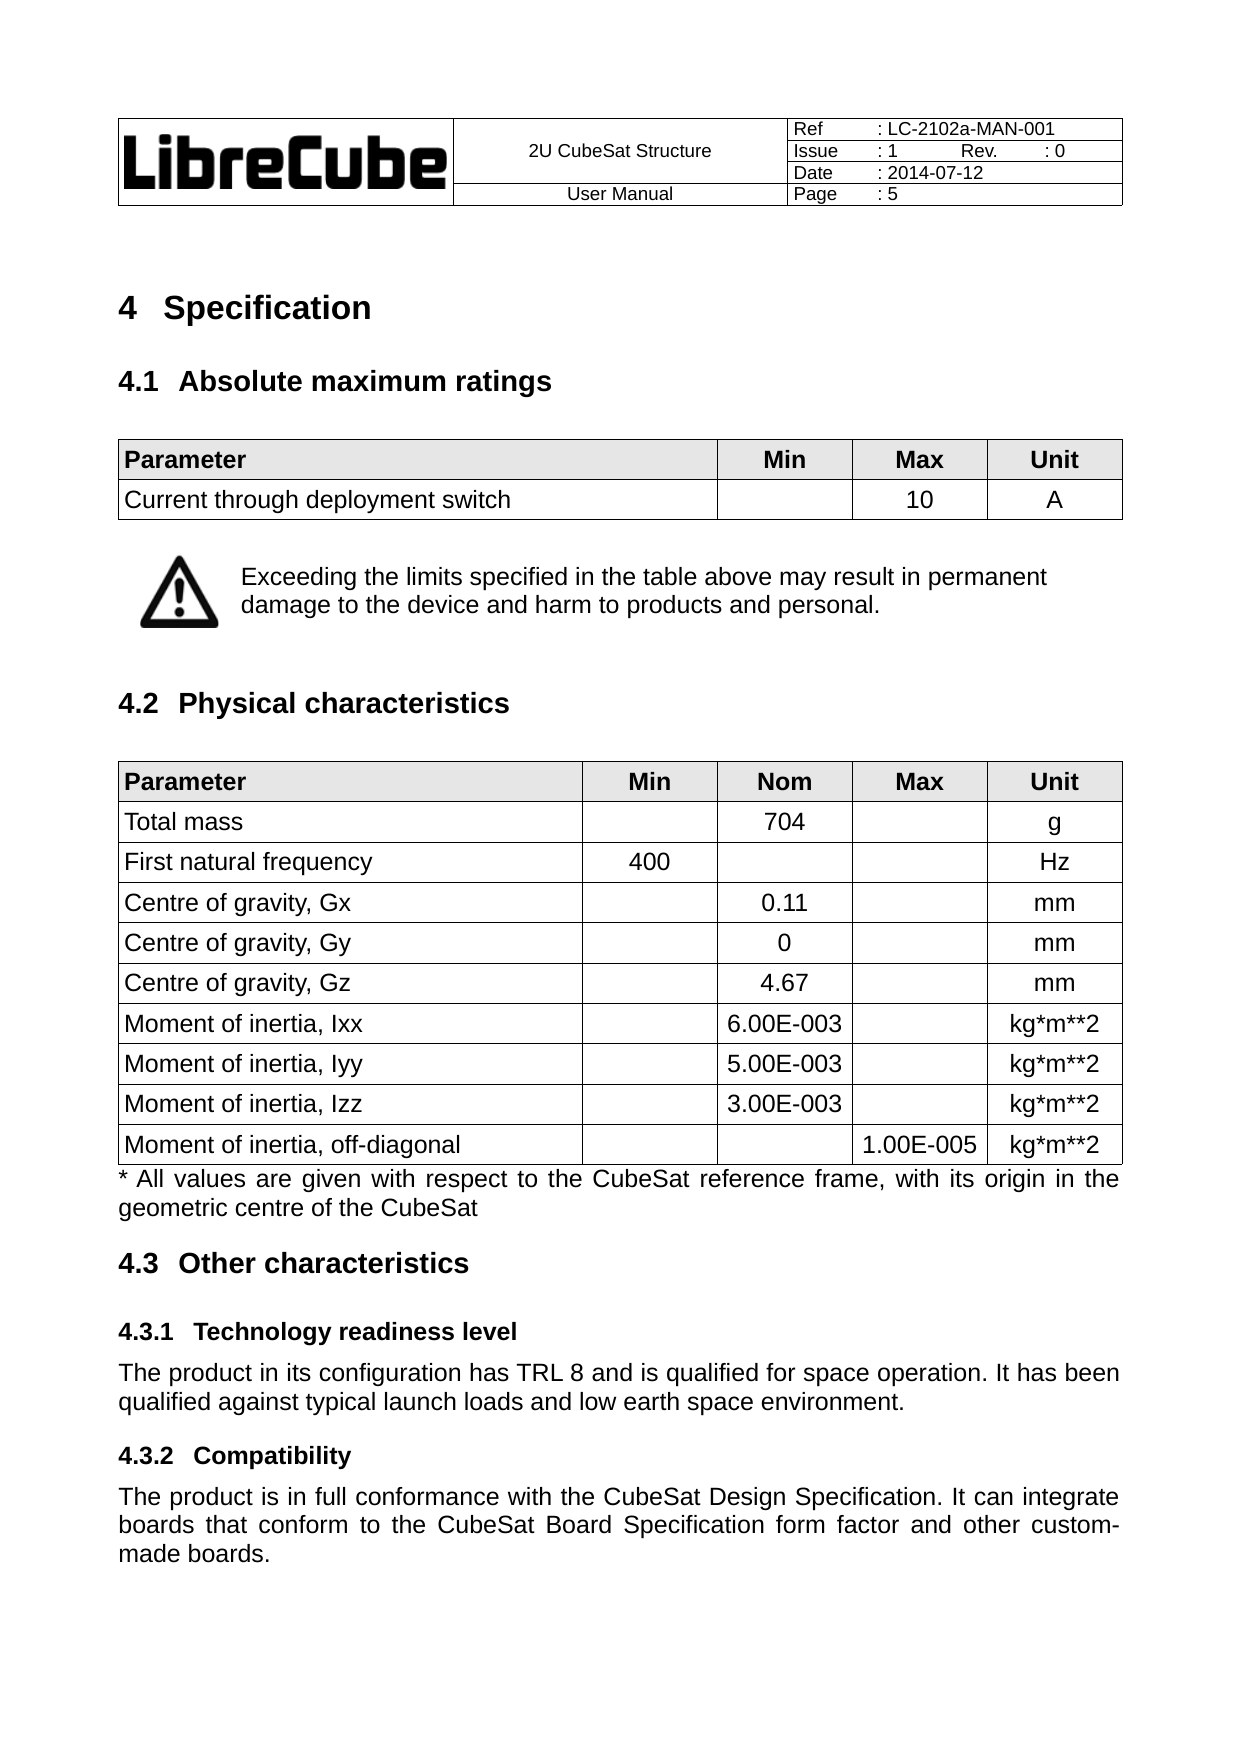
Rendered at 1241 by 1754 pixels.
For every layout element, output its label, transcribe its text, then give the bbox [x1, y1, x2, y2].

subtitle Other characteristics [118, 1246, 1122, 1280]
table_cell [853, 1085, 987, 1124]
table_cell mm [988, 883, 1122, 922]
table_cell Centre of gravity, Gx [119, 883, 582, 922]
subtitle Technology readiness level [118, 1317, 1122, 1346]
picture [124, 134, 447, 189]
table_cell [853, 964, 987, 1003]
table_cell [583, 1085, 717, 1124]
table_cell [853, 802, 987, 842]
table_cell kg*m**2 [988, 1125, 1122, 1164]
table_cell [583, 883, 717, 922]
table_header [118, 548, 241, 633]
table_cell 5.00E-003 [718, 1044, 852, 1083]
table_header Max [853, 440, 987, 479]
table_cell 10 [853, 480, 987, 519]
table_cell 400 [583, 843, 717, 882]
table_cell [718, 480, 852, 519]
subtitle Specification [118, 288, 1122, 327]
picture [140, 552, 219, 628]
table_cell [718, 1125, 852, 1164]
table_cell 3.00E-003 [718, 1085, 852, 1124]
table_header Exceeding the limits specified in the table above may result in permanent damage to the device and harm to products and personal. [241, 548, 1122, 633]
table_header Nom [718, 762, 852, 801]
table_cell A [988, 480, 1122, 519]
table_cell [583, 802, 717, 842]
table_cell [583, 1004, 717, 1043]
text The product is in full conformance with the CubeSat Design Specification. It can integrate boards that conform to the CubeSat Board Specification form factor and other custom-made boards. [118, 1482, 1122, 1568]
table_cell 0.11 [718, 883, 852, 922]
table_cell Moment of inertia, Iyy [119, 1044, 582, 1083]
table_cell [583, 964, 717, 1003]
table_cell [583, 1125, 717, 1164]
table_cell mm [988, 964, 1122, 1003]
table_cell [583, 1044, 717, 1083]
table_header Unit [988, 762, 1122, 801]
table_cell g [988, 802, 1122, 842]
table_cell kg*m**2 [988, 1004, 1122, 1043]
subtitle Physical characteristics [118, 686, 1122, 720]
table_cell [853, 923, 987, 962]
table_header Min [583, 762, 717, 801]
text The product in its configuration has TRL 8 and is qualified for space operation. It has been qualified against typical launch loads and low earth space environment. [118, 1358, 1122, 1416]
subtitle Compatibility [118, 1441, 1122, 1469]
table_header Min [718, 440, 852, 479]
table_cell [853, 843, 987, 882]
table_cell Total mass [119, 802, 582, 842]
table_cell Centre of gravity, Gy [119, 923, 582, 962]
table_header Parameter [119, 762, 582, 801]
table_header Max [853, 762, 987, 801]
table_cell Moment of inertia, Izz [119, 1085, 582, 1124]
text * All values are given with respect to the CubeSat reference frame, with its origin in the geometric centre of the CubeSat [118, 1165, 1122, 1222]
table_header Unit [988, 440, 1122, 479]
table_cell 6.00E-003 [718, 1004, 852, 1043]
table_cell 1.00E-005 [853, 1125, 987, 1164]
table_cell Moment of inertia, off-diagonal [119, 1125, 582, 1164]
table_cell [853, 1044, 987, 1083]
table_cell Moment of inertia, Ixx [119, 1004, 582, 1043]
table_cell Centre of gravity, Gz [119, 964, 582, 1003]
table_cell Hz [988, 843, 1122, 882]
table_cell First natural frequency [119, 843, 582, 882]
table_cell kg*m**2 [988, 1044, 1122, 1083]
table_header Parameter [119, 440, 717, 479]
table_cell 4.67 [718, 964, 852, 1003]
table_cell [718, 843, 852, 882]
table_cell kg*m**2 [988, 1085, 1122, 1124]
table_cell Current through deployment switch [119, 480, 717, 519]
table_cell 0 [718, 923, 852, 962]
table_cell 704 [718, 802, 852, 842]
subtitle Absolute maximum ratings [118, 364, 1122, 398]
table_cell [853, 1004, 987, 1043]
table_cell [853, 883, 987, 922]
table_cell [583, 923, 717, 962]
table_cell mm [988, 923, 1122, 962]
